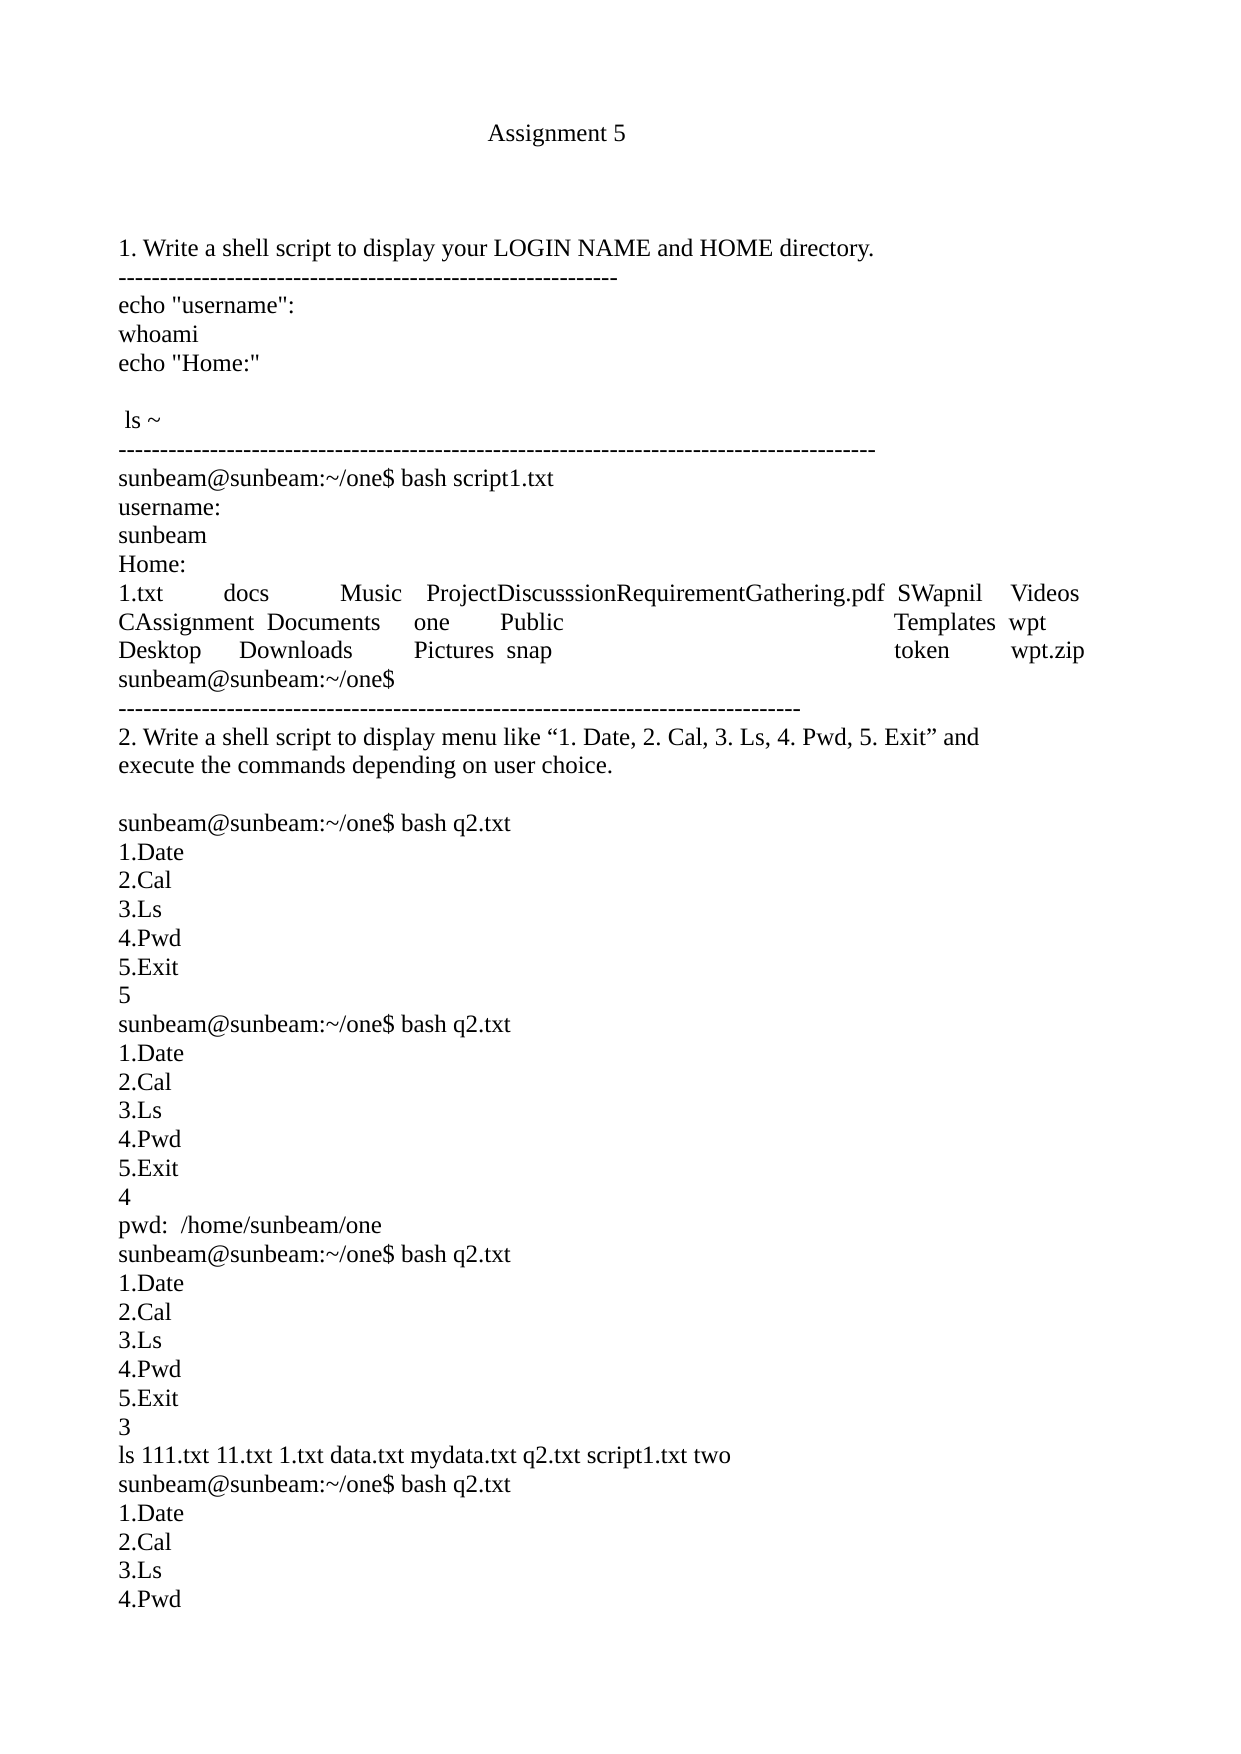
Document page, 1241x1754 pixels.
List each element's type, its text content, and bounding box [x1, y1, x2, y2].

text 1.Date [118, 1268, 1122, 1297]
text 1.txt docs Music ProjectDiscusssionRequirementGathering.pdf SWapnil Videos [118, 578, 1122, 607]
text 4.Pwd [118, 1584, 1122, 1613]
text 4.Pwd [118, 1124, 1122, 1153]
text 1.Date [118, 1038, 1122, 1067]
text ls 111.txt 11.txt 1.txt data.txt mydata.txt q2.txt script1.txt two [118, 1441, 1122, 1469]
text Desktop Downloads Pictures snap token wpt.zip [118, 636, 1122, 664]
text execute the commands depending on user choice. [118, 751, 1122, 779]
text echo "Home:" [118, 348, 1122, 377]
text sunbeam@sunbeam:~/one$ bash q2.txt [118, 1009, 1122, 1038]
text ------------------------------------------------------------ [118, 262, 1122, 291]
text 5 [118, 981, 1122, 1009]
text username: [118, 492, 1122, 521]
text echo "username": [118, 291, 1122, 319]
text 2.Cal [118, 866, 1122, 894]
text 2.Cal [118, 1527, 1122, 1556]
text sunbeam@sunbeam:~/one$ [118, 664, 1122, 693]
text 2. Write a shell script to display menu like “1. Date, 2. Cal, 3. Ls, 4. Pwd, 5. Exit” and [118, 722, 1122, 751]
text sunbeam@sunbeam:~/one$ bash q2.txt [118, 1469, 1122, 1498]
text whoami [118, 319, 1122, 348]
text CAssignment Documents one Public Templates wpt [118, 607, 1122, 636]
text 3 [118, 1412, 1122, 1441]
text pwd: /home/sunbeam/one [118, 1211, 1122, 1239]
text 3.Ls [118, 1556, 1122, 1584]
text sunbeam [118, 521, 1122, 549]
text sunbeam@sunbeam:~/one$ bash q2.txt [118, 1239, 1122, 1268]
text ls ~ [118, 406, 1122, 434]
text Home: [118, 549, 1122, 578]
text ---------------------------------------------------------------------------------- [118, 693, 1122, 722]
text 1.Date [118, 837, 1122, 866]
text ------------------------------------------------------------------------------------------- [118, 434, 1122, 463]
text 1.Date [118, 1498, 1122, 1527]
text 4 [118, 1182, 1122, 1211]
text 4.Pwd [118, 1354, 1122, 1383]
text 2.Cal [118, 1297, 1122, 1326]
text 5.Exit [118, 1153, 1122, 1182]
text sunbeam@sunbeam:~/one$ bash q2.txt [118, 808, 1122, 837]
text 4.Pwd [118, 923, 1122, 952]
text 5.Exit [118, 952, 1122, 981]
text 1. Write a shell script to display your LOGIN NAME and HOME directory. [118, 233, 1122, 262]
text 3.Ls [118, 1096, 1122, 1124]
text sunbeam@sunbeam:~/one$ bash script1.txt [118, 463, 1122, 492]
text 3.Ls [118, 894, 1122, 923]
text Assignment 5 [118, 118, 1122, 147]
text 5.Exit [118, 1383, 1122, 1412]
text 3.Ls [118, 1326, 1122, 1354]
text 2.Cal [118, 1067, 1122, 1096]
